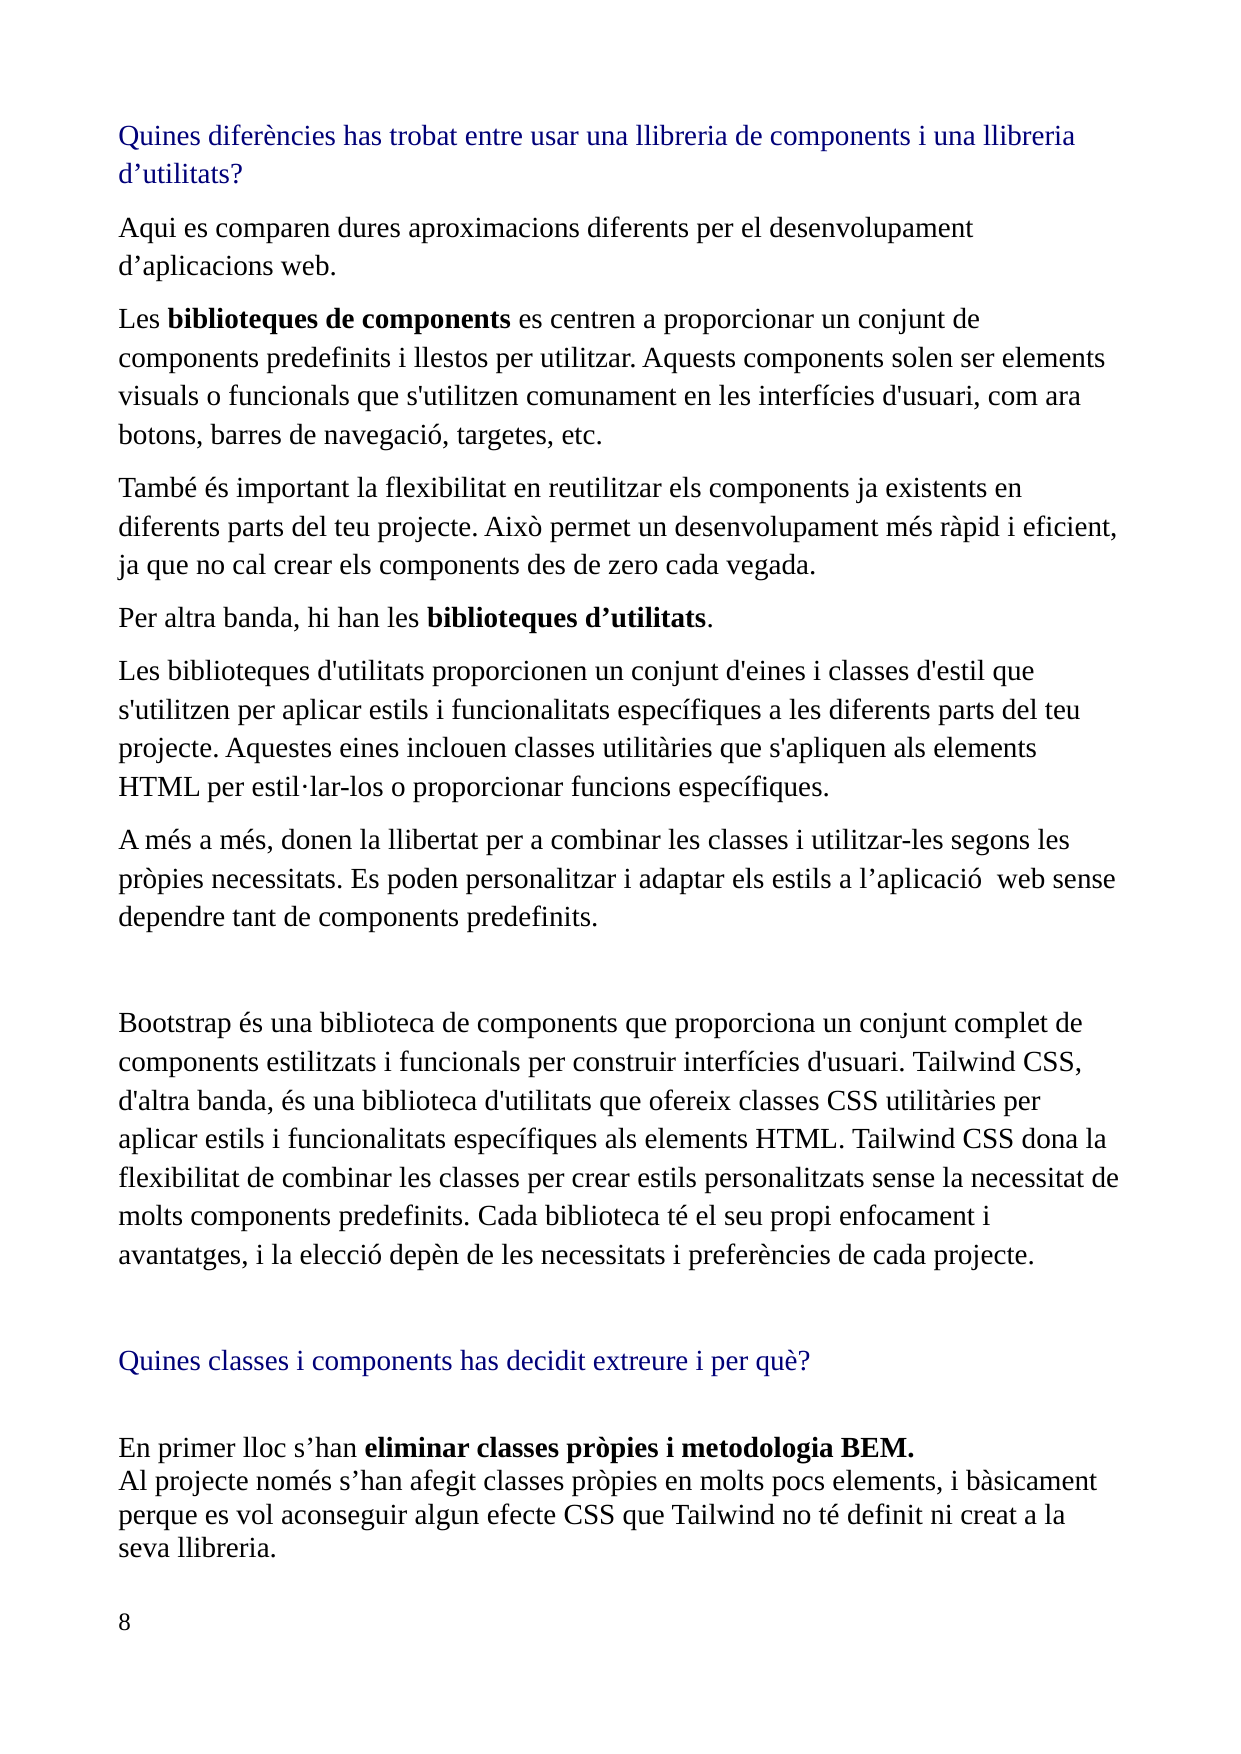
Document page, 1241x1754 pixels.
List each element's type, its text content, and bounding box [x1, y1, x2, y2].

text Quines diferències has trobat entre usar una llibreria de components i una llibreria d’utilitats? [118, 118, 1122, 190]
text Les biblioteques d'utilitats proporcionen un conjunt d'eines i classes d'estil que s'utilitzen per aplicar estils i funcionalitats específiques a les diferents parts del teu projecte. Aquestes eines inclouen classes utilitàries que s'apliquen als elements HTML per estil·lar-los o proporcionar funcions específiques. [118, 653, 1122, 803]
text Quines classes i components has decidit extreure i per què? [118, 1343, 1122, 1377]
text Bootstrap és una biblioteca de components que proporciona un conjunt complet de components estilitzats i funcionals per construir interfícies d'usuari. Tailwind CSS, d'altra banda, és una biblioteca d'utilitats que ofereix classes CSS utilitàries per aplicar estils i funcionalitats específiques als elements HTML. Tailwind CSS dona la flexibilitat de combinar les classes per crear estils personalitzats sense la necessitat de molts components predefinits. Cada biblioteca té el seu propi enfocament i avantatges, i la elecció depèn de les necessitats i preferències de cada projecte. [118, 1006, 1122, 1270]
text A més a més, donen la llibertat per a combinar les classes i utilitzar-les segons les pròpies necessitats. Es poden personalitzar i adaptar els estils a l’aplicació web sense dependre tant de components predefinits. [118, 822, 1122, 933]
text Aqui es comparen dures aproximacions diferents per el desenvolupament d’aplicacions web. [118, 210, 1122, 282]
text També és important la flexibilitat en reutilitzar els components ja existents en diferents parts del teu projecte. Això permet un desenvolupament més ràpid i eficient, ja que no cal crear els components des de zero cada vegada. [118, 470, 1122, 581]
text Les biblioteques de components es centren a proporcionar un conjunt de components predefinits i llestos per utilitzar. Aquests components solen ser elements visuals o funcionals que s'utilitzen comunament en les interfícies d'usuari, com ara botons, barres de navegació, targetes, etc. [118, 301, 1122, 451]
text Per altra banda, hi han les biblioteques d’utilitats. [118, 600, 1122, 634]
text Al projecte només s’han afegit classes pròpies en molts pocs elements, i bàsicament perque es vol aconseguir algun efecte CSS que Tailwind no té definit ni creat a la seva llibreria. [118, 1463, 1122, 1564]
text En primer lloc s’han eliminar classes pròpies i metodologia BEM. [118, 1430, 1122, 1463]
